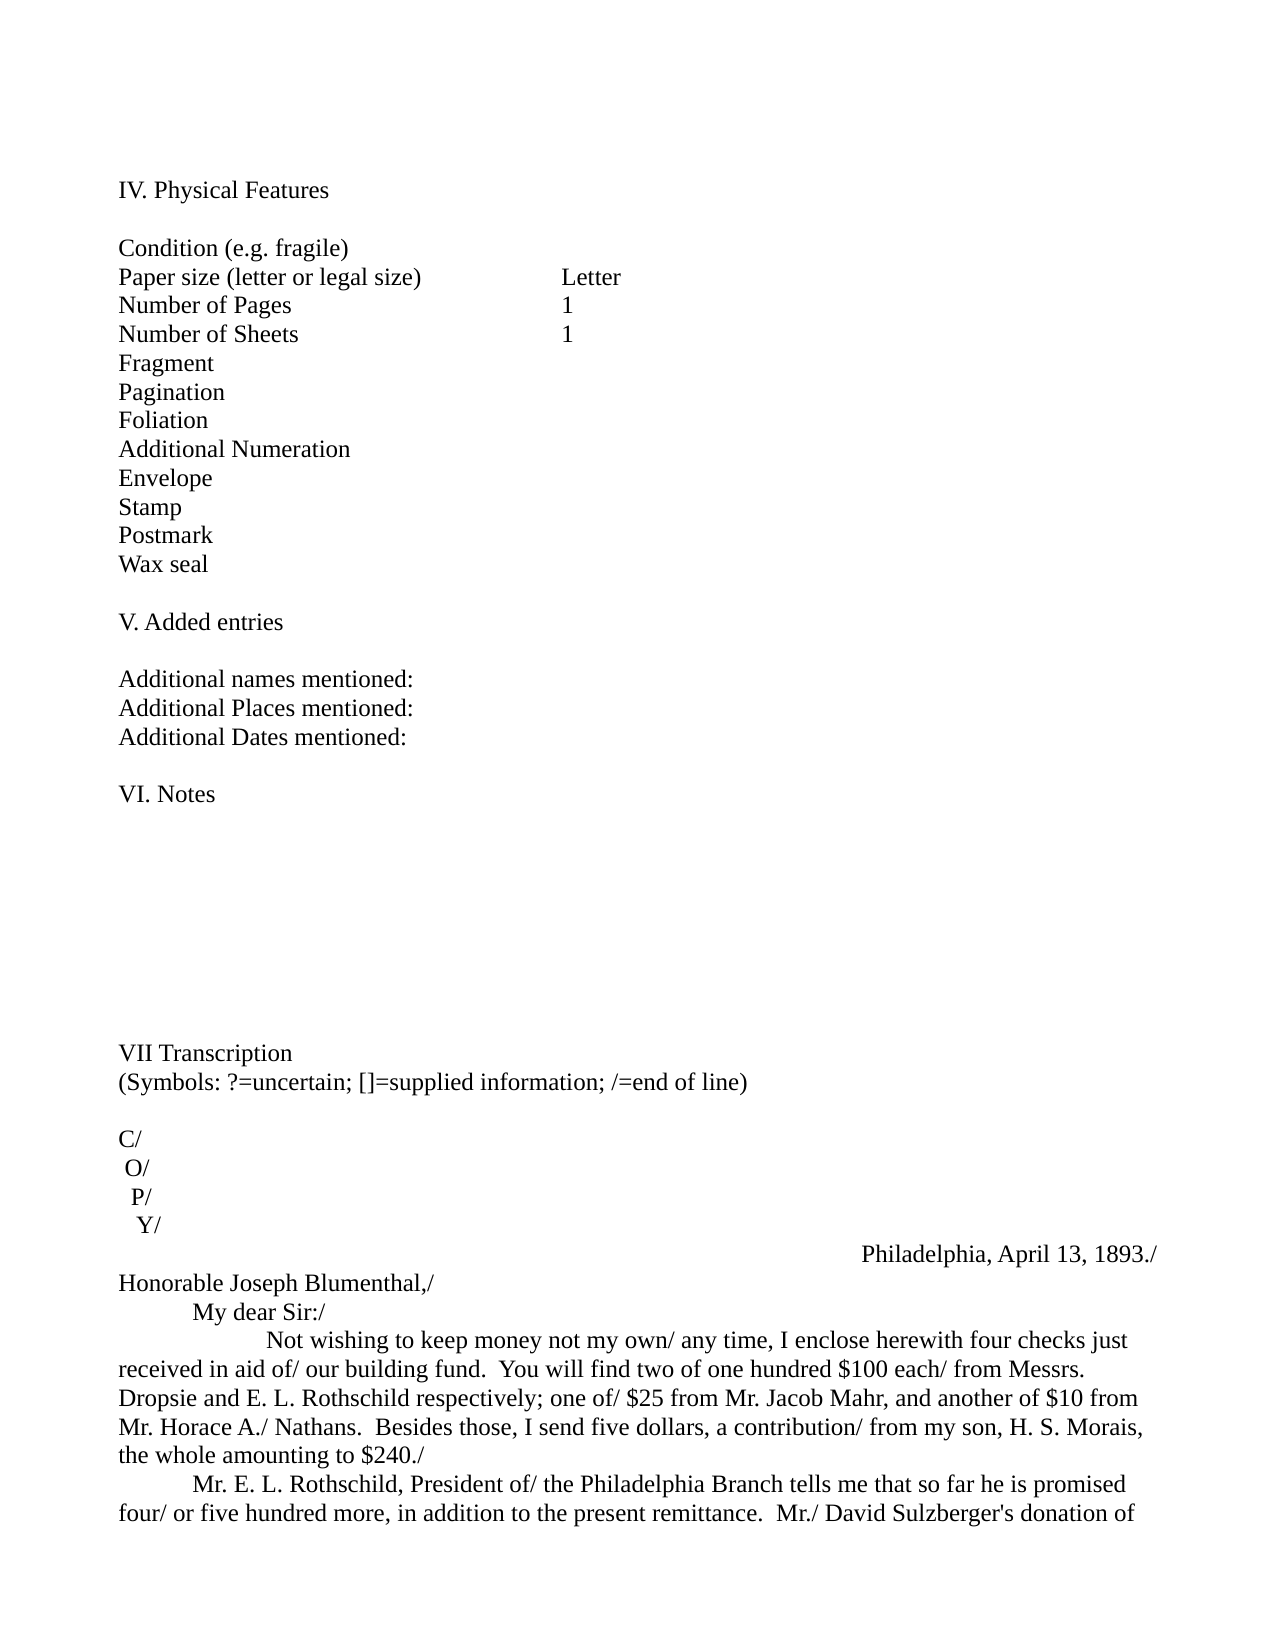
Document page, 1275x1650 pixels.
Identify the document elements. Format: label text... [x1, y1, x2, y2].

text Y/ [118, 1211, 1157, 1239]
text My dear Sir:/ [118, 1297, 1157, 1326]
text Honorable Joseph Blumenthal,/ [118, 1268, 1157, 1297]
text Mr. E. L. Rothschild, President of/ the Philadelphia Branch tells me that so far he is promised four/ or five hundred more, in addition to the present remittance. Mr./ David Sulzberger's donation of [118, 1469, 1157, 1527]
text Number of Sheets 1 [118, 319, 1157, 348]
text Number of Pages 1 [118, 291, 1157, 319]
text O/ [118, 1153, 1157, 1182]
text Additional Numeration [118, 434, 1157, 463]
text Condition (e.g. fragile) [118, 233, 1157, 262]
text Foliation [118, 406, 1157, 434]
text Stamp [118, 492, 1157, 521]
text Envelope [118, 463, 1157, 492]
text Additional names mentioned: [118, 664, 1157, 693]
text Fragment [118, 348, 1157, 377]
text IV. Physical Features [118, 176, 1157, 204]
text VII Transcription [118, 1038, 1157, 1067]
text P/ [118, 1182, 1157, 1211]
text Additional Places mentioned: [118, 693, 1157, 722]
text Wax seal [118, 549, 1157, 578]
text V. Added entries [118, 607, 1157, 636]
text Pagination [118, 377, 1157, 406]
text C/ [118, 1124, 1157, 1153]
text Philadelphia, April 13, 1893./ [118, 1239, 1157, 1268]
text Postma rk [118, 521, 1157, 549]
text Additional Dates mentioned: [118, 722, 1157, 751]
text Paper size (letter or legal size) Letter [118, 262, 1157, 291]
text (Symbols: ?=uncertain; []=supplied information; /=end of line) [118, 1067, 1157, 1096]
text Not wishing to keep money not my own/ any time, I enclose herewith four checks just received in aid of/ our building fund. You will find two of one hundred $100 each/ from Messrs. Dropsie and E. L. Rothschild respectively; one of/ $25 from Mr. Jacob Mahr, and another of $10 from Mr. Horace A./ Nathans. Besides those, I send five dollars, a contribution/ from my son, H. S. Morais, the whole amounting to $240./ [118, 1326, 1157, 1469]
text VI. Notes [118, 779, 1157, 808]
